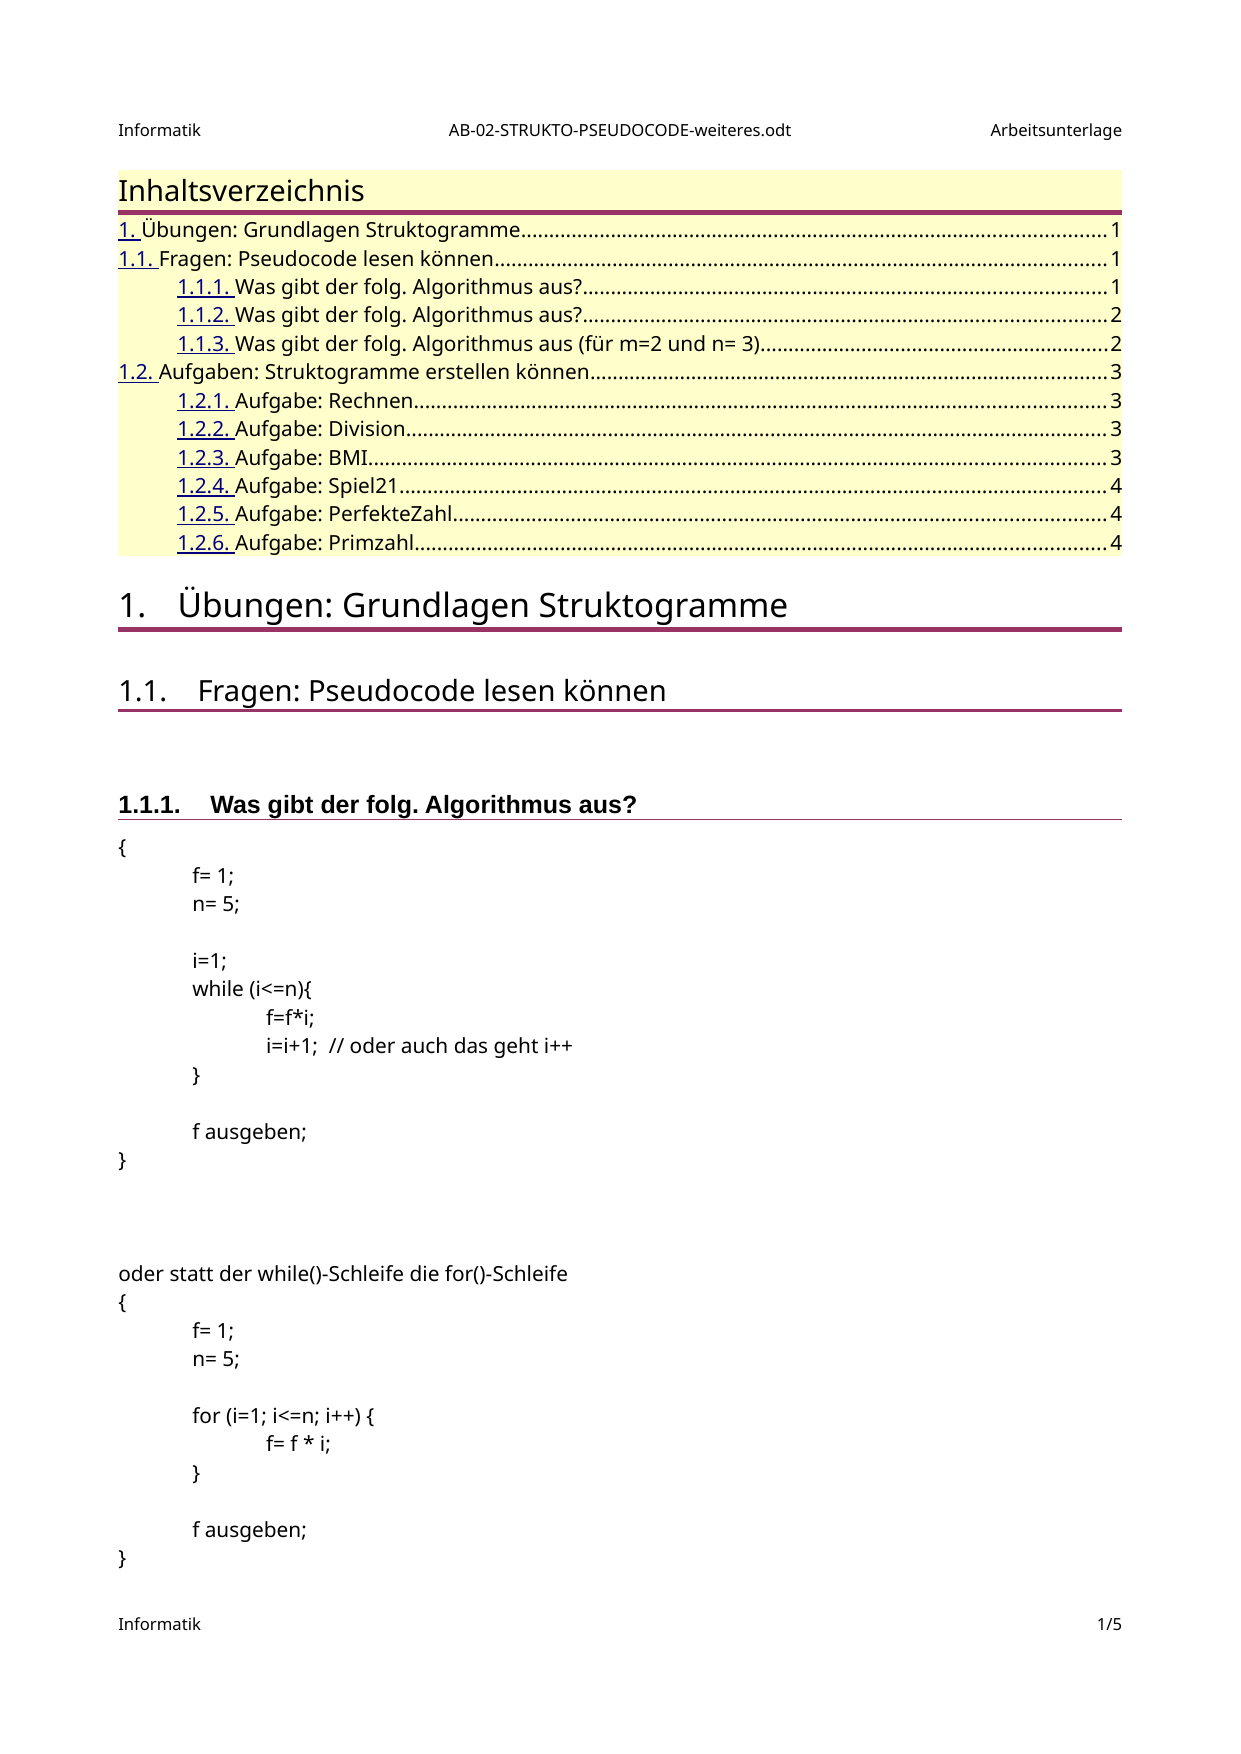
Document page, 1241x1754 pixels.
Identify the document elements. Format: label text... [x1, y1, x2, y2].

text f=f*i; [118, 1003, 1122, 1031]
text n= 5; [118, 1344, 1122, 1373]
text 1.1. Fragen: Pseudocode lesen können 1 [118, 244, 1122, 272]
text { [118, 832, 1122, 861]
subtitle Was gibt der folg. Algorithmus aus? [118, 790, 1122, 819]
text f= 1; [118, 1316, 1122, 1344]
text f ausgeben; [118, 1515, 1122, 1543]
text while (i<=n){ [118, 974, 1122, 1003]
text i=1; [118, 946, 1122, 974]
text { [118, 1287, 1122, 1316]
text f= 1; [118, 861, 1122, 889]
text 1. Übungen: Grundlagen Struktogramme 1 [118, 215, 1122, 244]
text } [118, 1145, 1122, 1174]
subtitle Inhaltsverzeichnis [118, 170, 1122, 210]
text for (i=1; i<=n; i++) { [118, 1401, 1122, 1429]
subtitle Fragen: Pseudocode lesen können [118, 670, 1122, 709]
text 1.2.4. Aufgabe: Spiel21 4 [177, 471, 1122, 499]
text } [118, 1543, 1122, 1572]
text 1.2.3. Aufgabe: BMI 3 [177, 443, 1122, 471]
text 1.2.1. Aufgabe: Rechnen 3 [177, 386, 1122, 414]
text i=i+1; // oder auch das geht i++ [118, 1031, 1122, 1060]
text oder statt der while()-Schleife die for()-Schleife [118, 1259, 1122, 1287]
text 1.1.3. Was gibt der folg. Algorithmus aus (für m=2 und n= 3) 2 [177, 329, 1122, 357]
text } [118, 1060, 1122, 1088]
text 1.2.6. Aufgabe: Primzahl 4 [177, 528, 1122, 556]
text f ausgeben; [118, 1117, 1122, 1145]
text 1.2.5. Aufgabe: PerfekteZahl 4 [177, 499, 1122, 528]
text 1.1.2. Was gibt der folg. Algorithmus aus? 2 [177, 301, 1122, 329]
text 1.1.1. Was gibt der folg. Algorithmus aus? 1 [177, 272, 1122, 301]
text 1.2.2. Aufgabe: Division 3 [177, 414, 1122, 443]
subtitle Übungen: Grundlagen Struktogramme [118, 581, 1122, 627]
text 1.2. Aufgaben: Struktogramme erstellen können 3 [118, 357, 1122, 386]
text f= f * i; [118, 1429, 1122, 1458]
text } [118, 1458, 1122, 1486]
text n= 5; [118, 889, 1122, 918]
